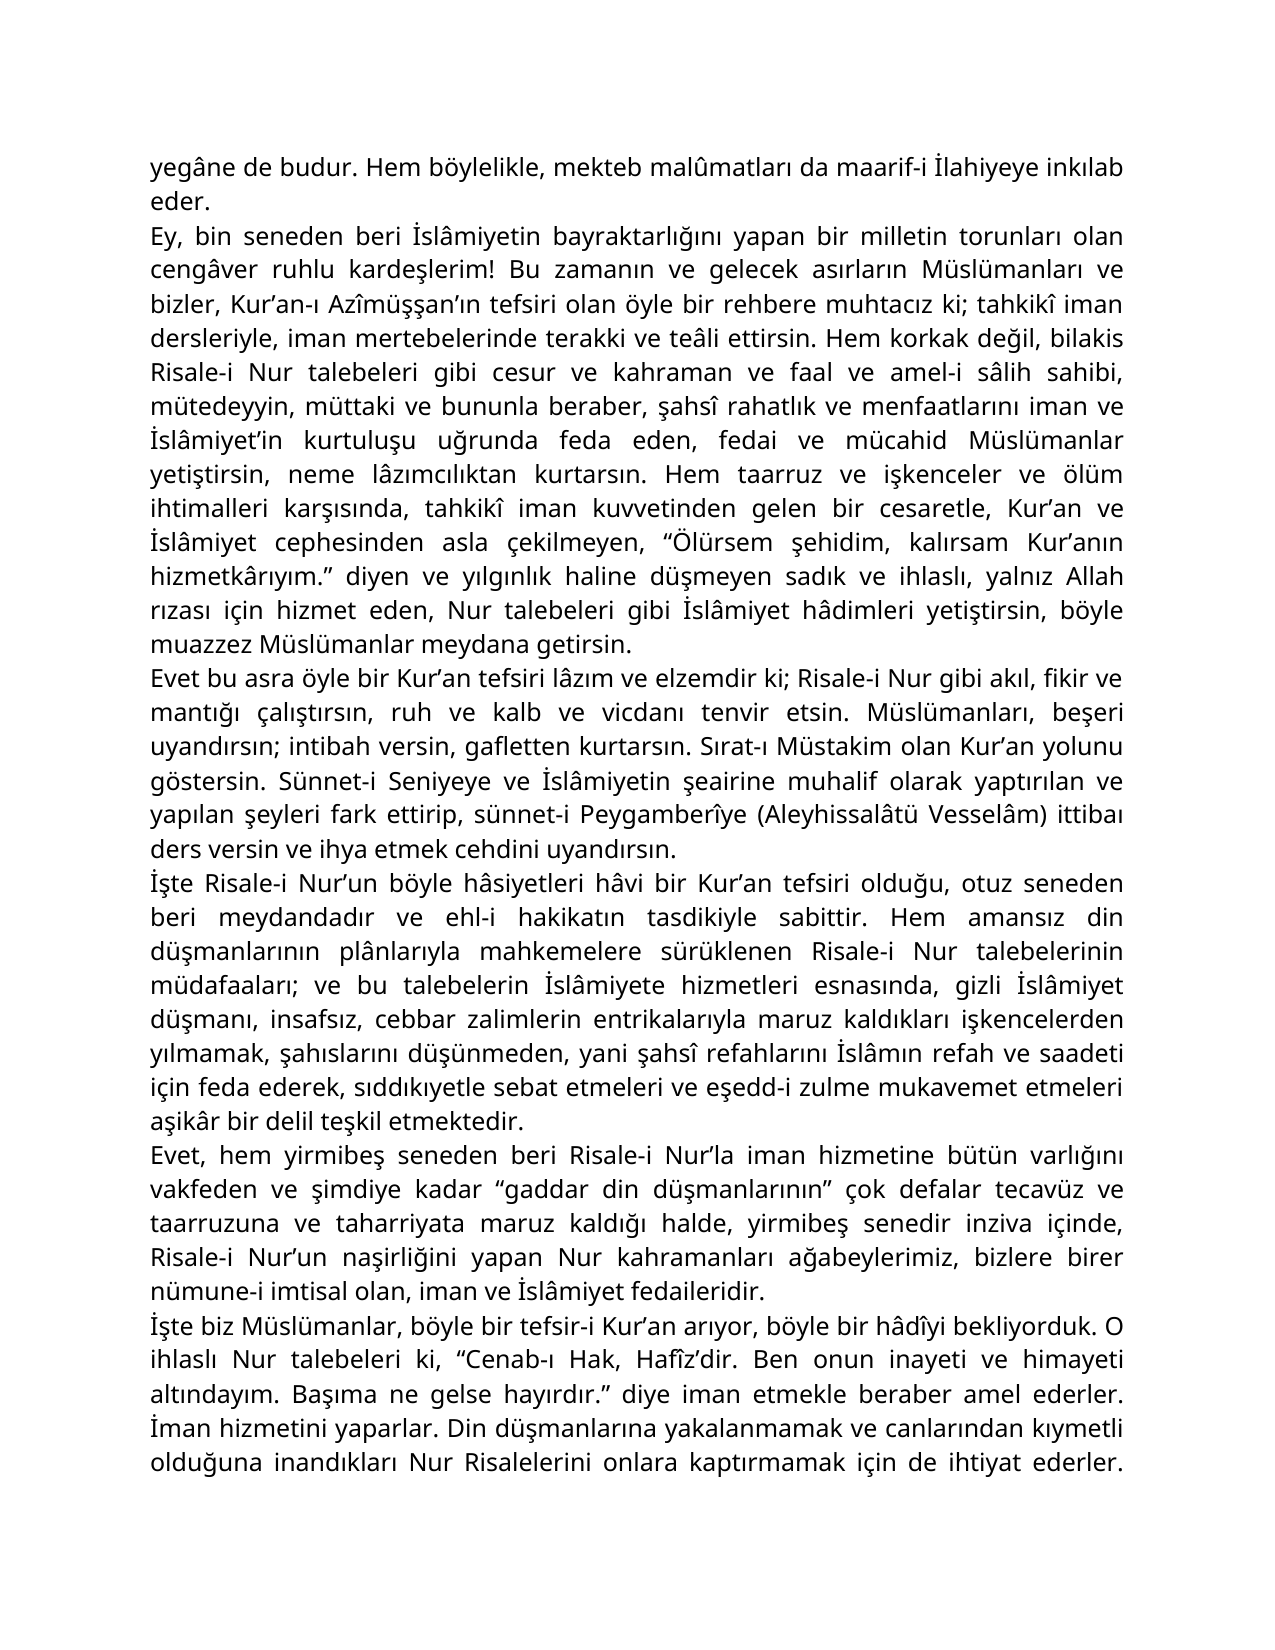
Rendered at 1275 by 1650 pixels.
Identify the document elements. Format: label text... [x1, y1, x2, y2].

text yegâne de budur. Hem böylelikle, mekteb malûmatları da maarif-i İlahiyeye inkılab eder. [150, 150, 1125, 218]
text İşte biz Müslümanlar, böyle bir tefsir-i Kur’an arıyor, böyle bir hâdîyi bekliyorduk. O ihlaslı Nur talebeleri ki, “Cenab-ı Hak, Hafîz’dir. Ben onun inayeti ve himayeti altındayım. Başıma ne gelse hayırdır.” diye iman etmekle beraber amel ederler. İman hizmetini yaparlar. Din düşmanlarına yakalanmamak ve canlarından kıymetli olduğuna inandıkları Nur Risalelerini onlara kaptırmamak için de ihtiyat ederler. [150, 1308, 1125, 1478]
text Ey, bin seneden beri İslâmiyetin bayraktarlığını yapan bir milletin torunları olan cengâver ruhlu kardeşlerim! Bu zamanın ve gelecek asırların Müslümanları ve bizler, Kur’an-ı Azîmüşşan’ın tefsiri olan öyle bir rehbere muhtacız ki; tahkikî iman dersleriyle, iman mertebelerinde terakki ve teâli ettirsin. Hem korkak değil, bilakis Risale-i Nur talebeleri gibi cesur ve kahraman ve faal ve amel-i sâlih sahibi, mütedeyyin, müttaki ve bununla beraber, şahsî rahatlık ve menfaatlarını iman ve İslâmiyet’in kurtuluşu uğrunda feda eden, fedai ve mücahid Müslümanlar yetiştirsin, neme lâzımcılıktan kurtarsın. Hem taarruz ve işkenceler ve ölüm ihtimalleri karşısında, tahkikî iman kuvvetinden gelen bir cesaretle, Kur’an ve İslâmiyet cephesinden asla çekilmeyen, “Ölürsem şehidim, kalırsam Kur’anın hizmetkârıyım.” diyen ve yılgınlık haline düşmeyen sadık ve ihlaslı, yalnız Allah rızası için hizmet eden, Nur talebeleri gibi İslâmiyet hâdimleri yetiştirsin, böyle muazzez Müslümanlar meydana getirsin. [150, 218, 1125, 661]
text İşte Risale-i Nur’un böyle hâsiyetleri hâvi bir Kur’an tefsiri olduğu, otuz seneden beri meydandadır ve ehl-i hakikatın tasdikiyle sabittir. Hem amansız din düşmanlarının plânlarıyla mahkemelere sürüklenen Risale-i Nur talebelerinin müdafaaları; ve bu talebelerin İslâmiyete hizmetleri esnasında, gizli İslâmiyet düşmanı, insafsız, cebbar zalimlerin entrikalarıyla maruz kaldıkları işkencelerden yılmamak, şahıslarını düşünmeden, yani şahsî refahlarını İslâmın refah ve saadeti için feda ederek, sıddıkıyetle sebat etmeleri ve eşedd-i zulme mukavemet etmeleri aşikâr bir delil teşkil etmektedir. [150, 865, 1125, 1138]
text Evet bu asra öyle bir Kur’an tefsiri lâzım ve elzemdir ki; Risale-i Nur gibi akıl, fikir ve mantığı çalıştırsın, ruh ve kalb ve vicdanı tenvir etsin. Müslümanları, beşeri uyandırsın; intibah versin, gafletten kurtarsın. Sırat-ı Müstakim olan Kur’an yolunu göstersin. Sünnet-i Seniyeye ve İslâmiyetin şeairine muhalif olarak yaptırılan ve yapılan şeyleri fark ettirip, sünnet-i Peygamberîye (Aleyhissalâtü Vesselâm) ittibaı ders versin ve ihya etmek cehdini uyandırsın. [150, 661, 1125, 865]
text Evet, hem yirmibeş seneden beri Risale-i Nur’la iman hizmetine bütün varlığını vakfeden ve şimdiye kadar “gaddar din düşmanlarının” çok defalar tecavüz ve taarruzuna ve taharriyata maruz kaldığı halde, yirmibeş senedir inziva içinde, Risale-i Nur’un naşirliğini yapan Nur kahramanları ağabeylerimiz, bizlere birer nümune-i imtisal olan, iman ve İslâmiyet fedaileridir. [150, 1138, 1125, 1308]
